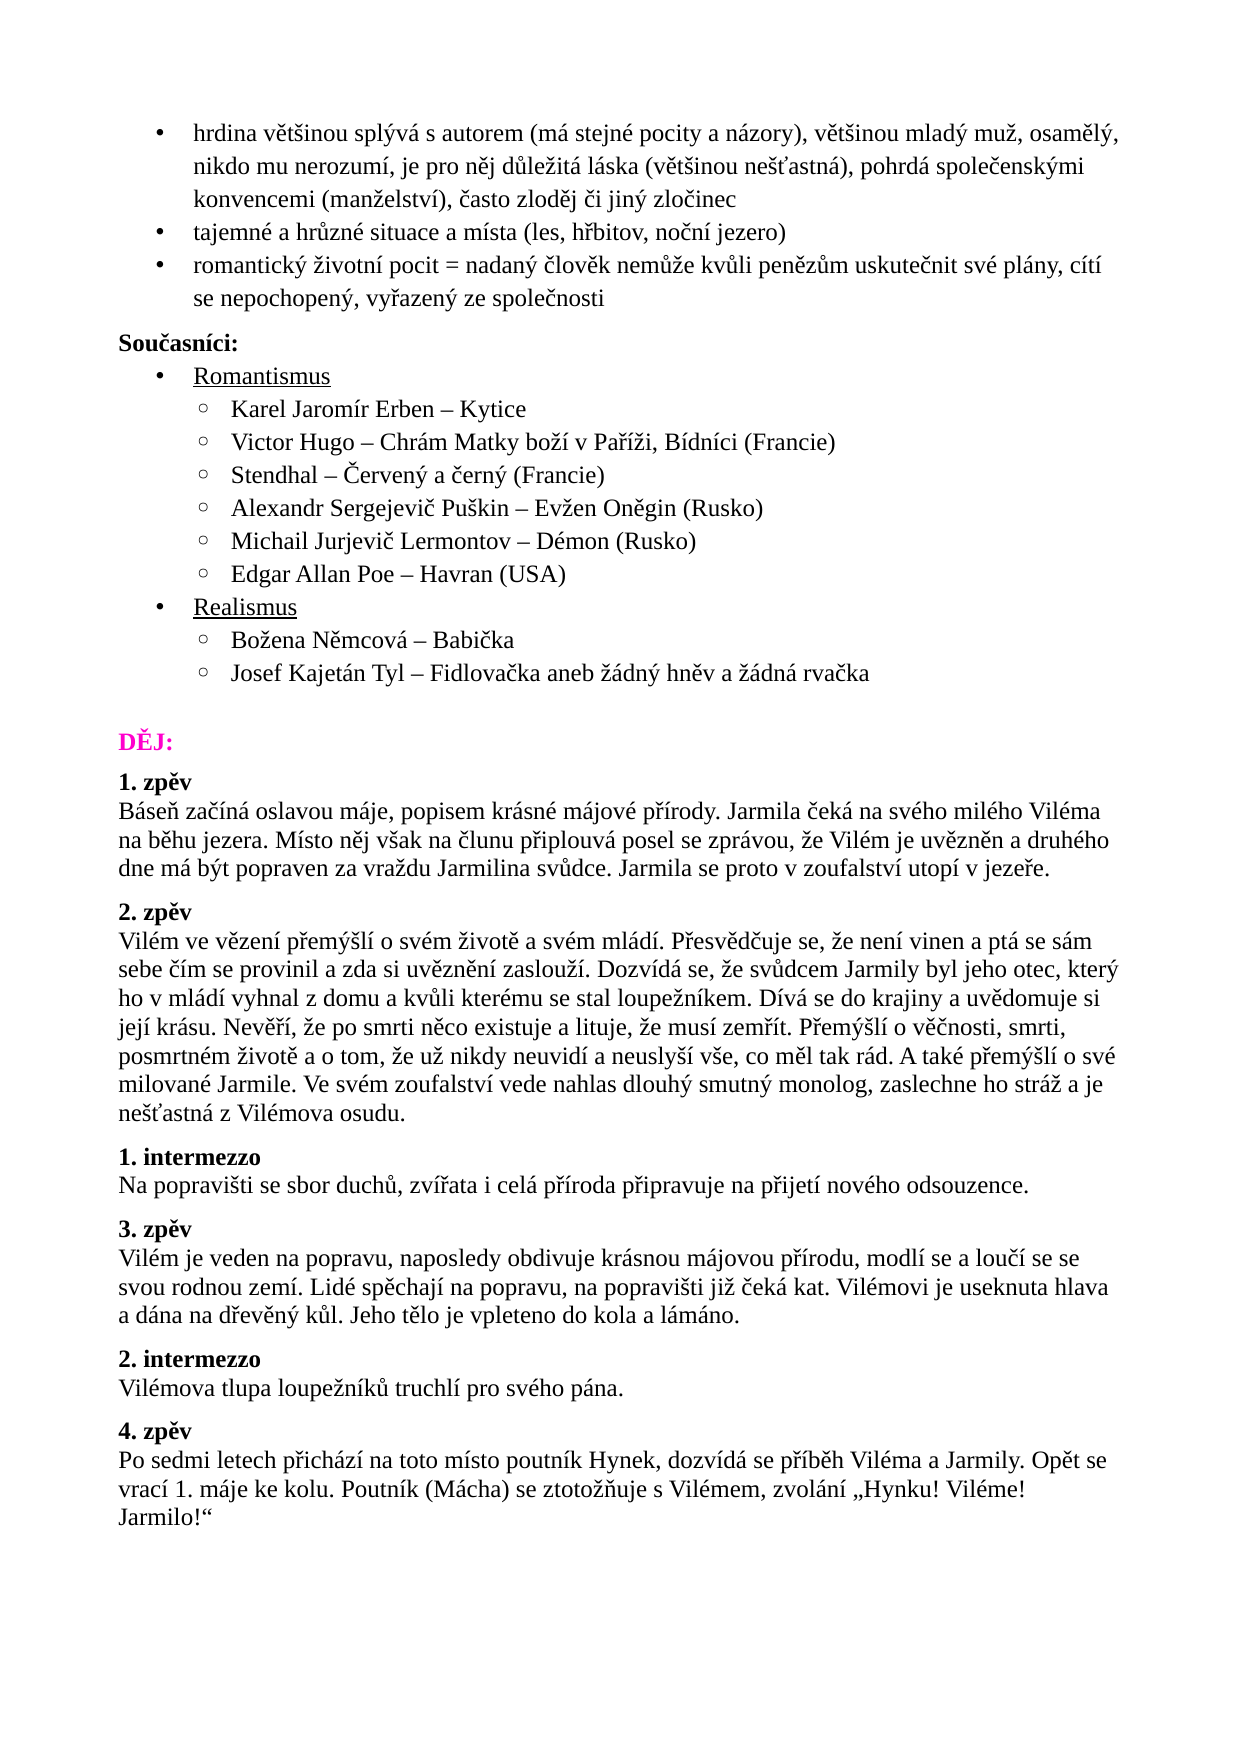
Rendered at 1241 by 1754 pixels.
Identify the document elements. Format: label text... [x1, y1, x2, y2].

list Stendhal – Červený a černý (Francie) [193, 460, 1122, 489]
list Michail Jurjevič Lermontov – Démon (Rusko) [193, 526, 1122, 555]
list Realismus [156, 592, 1122, 621]
list Božena Němcová – Babička [193, 625, 1122, 654]
list tajemné a hrůzné situace a místa (les, hřbitov, noční jezero) [156, 217, 1122, 246]
list Edgar Allan Poe – Havran (USA) [193, 559, 1122, 588]
text Vilém ve vězení přemýšlí o svém životě a svém mládí. Přesvědčuje se, že není vinen a ptá se sám sebe čím se provinil a zda si uvěznění zaslouží. Dozvídá se, že svůdcem Jarmily byl jeho otec, který ho v mládí vyhnal z domu a kvůli kterému se stal loupežníkem. Dívá se do krajiny a uvědomuje si její krásu. Nevěří, že po smrti něco existuje a lituje, že musí zemřít. Přemýšlí o věčnosti, smrti, posmrtném životě a o tom, že už nikdy neuvidí a neuslyší vše, co měl tak rád. A také přemýšlí o své milované Jarmile. Ve svém zoufalství vede nahlas dlouhý smutný monolog, zaslechne ho stráž a je nešťastná z Vilémova osudu. [118, 926, 1122, 1127]
text 1. zpěv [118, 767, 1122, 796]
text Vilém je veden na popravu, naposledy obdivuje krásnou májovou přírodu, modlí se a loučí se se svou rodnou zemí. Lidé spěchají na popravu, na popravišti již čeká kat. Vilémovi je useknuta hlava a dána na dřevěný kůl. Jeho tělo je vpleteno do kola a lámáno. [118, 1243, 1122, 1329]
text 4. zpěv [118, 1416, 1122, 1445]
list Josef Kajetán Tyl – Fidlovačka aneb žádný hněv a žádná rvačka [193, 658, 1122, 687]
list Romantismus [156, 361, 1122, 390]
list Karel Jaromír Erben – Kytice [193, 394, 1122, 423]
list hrdina většinou splývá s autorem (má stejné pocity a názory), většinou mladý muž, osamělý, nikdo mu nerozumí, je pro něj důležitá láska (většinou nešťastná), pohrdá společenskými konvencemi (manželství), často zloděj či jiný zločinec [156, 118, 1122, 213]
text Báseň začíná oslavou máje, popisem krásné májové přírody. Jarmila čeká na svého milého Viléma na běhu jezera. Místo něj však na člunu připlouvá posel se zprávou, že Vilém je uvězněn a druhého dne má být popraven za vraždu Jarmilina svůdce. Jarmila se proto v zoufalství utopí v jezeře. [118, 796, 1122, 882]
list romantický životní pocit = nadaný člověk nemůže kvůli penězům uskutečnit své plány, cítí se nepochopený, vyřazený ze společnosti [156, 250, 1122, 312]
list Victor Hugo – Chrám Matky boží v Paříži, Bídníci (Francie) [193, 427, 1122, 456]
text Současníci: [118, 328, 1122, 357]
text Vilémova tlupa loupežníků truchlí pro svého pána. [118, 1373, 1122, 1401]
text Po sedmi letech přichází na toto místo poutník Hynek, dozvídá se příběh Viléma a Jarmily. Opět se vrací 1. máje ke kolu. Poutník (Mácha) se ztotožňuje s Vilémem, zvolání „Hynku! Viléme! Jarmilo!“ [118, 1445, 1122, 1531]
text 1. intermezzo [118, 1142, 1122, 1171]
text 2. zpěv [118, 897, 1122, 926]
text DĚJ: [118, 727, 1122, 755]
text Na popravišti se sbor duchů, zvířata i celá příroda připravuje na přijetí nového odsouzence. [118, 1171, 1122, 1199]
list Alexandr Sergejevič Puškin – Evžen Oněgin (Rusko) [193, 493, 1122, 522]
text 2. intermezzo [118, 1344, 1122, 1373]
text 3. zpěv [118, 1214, 1122, 1243]
